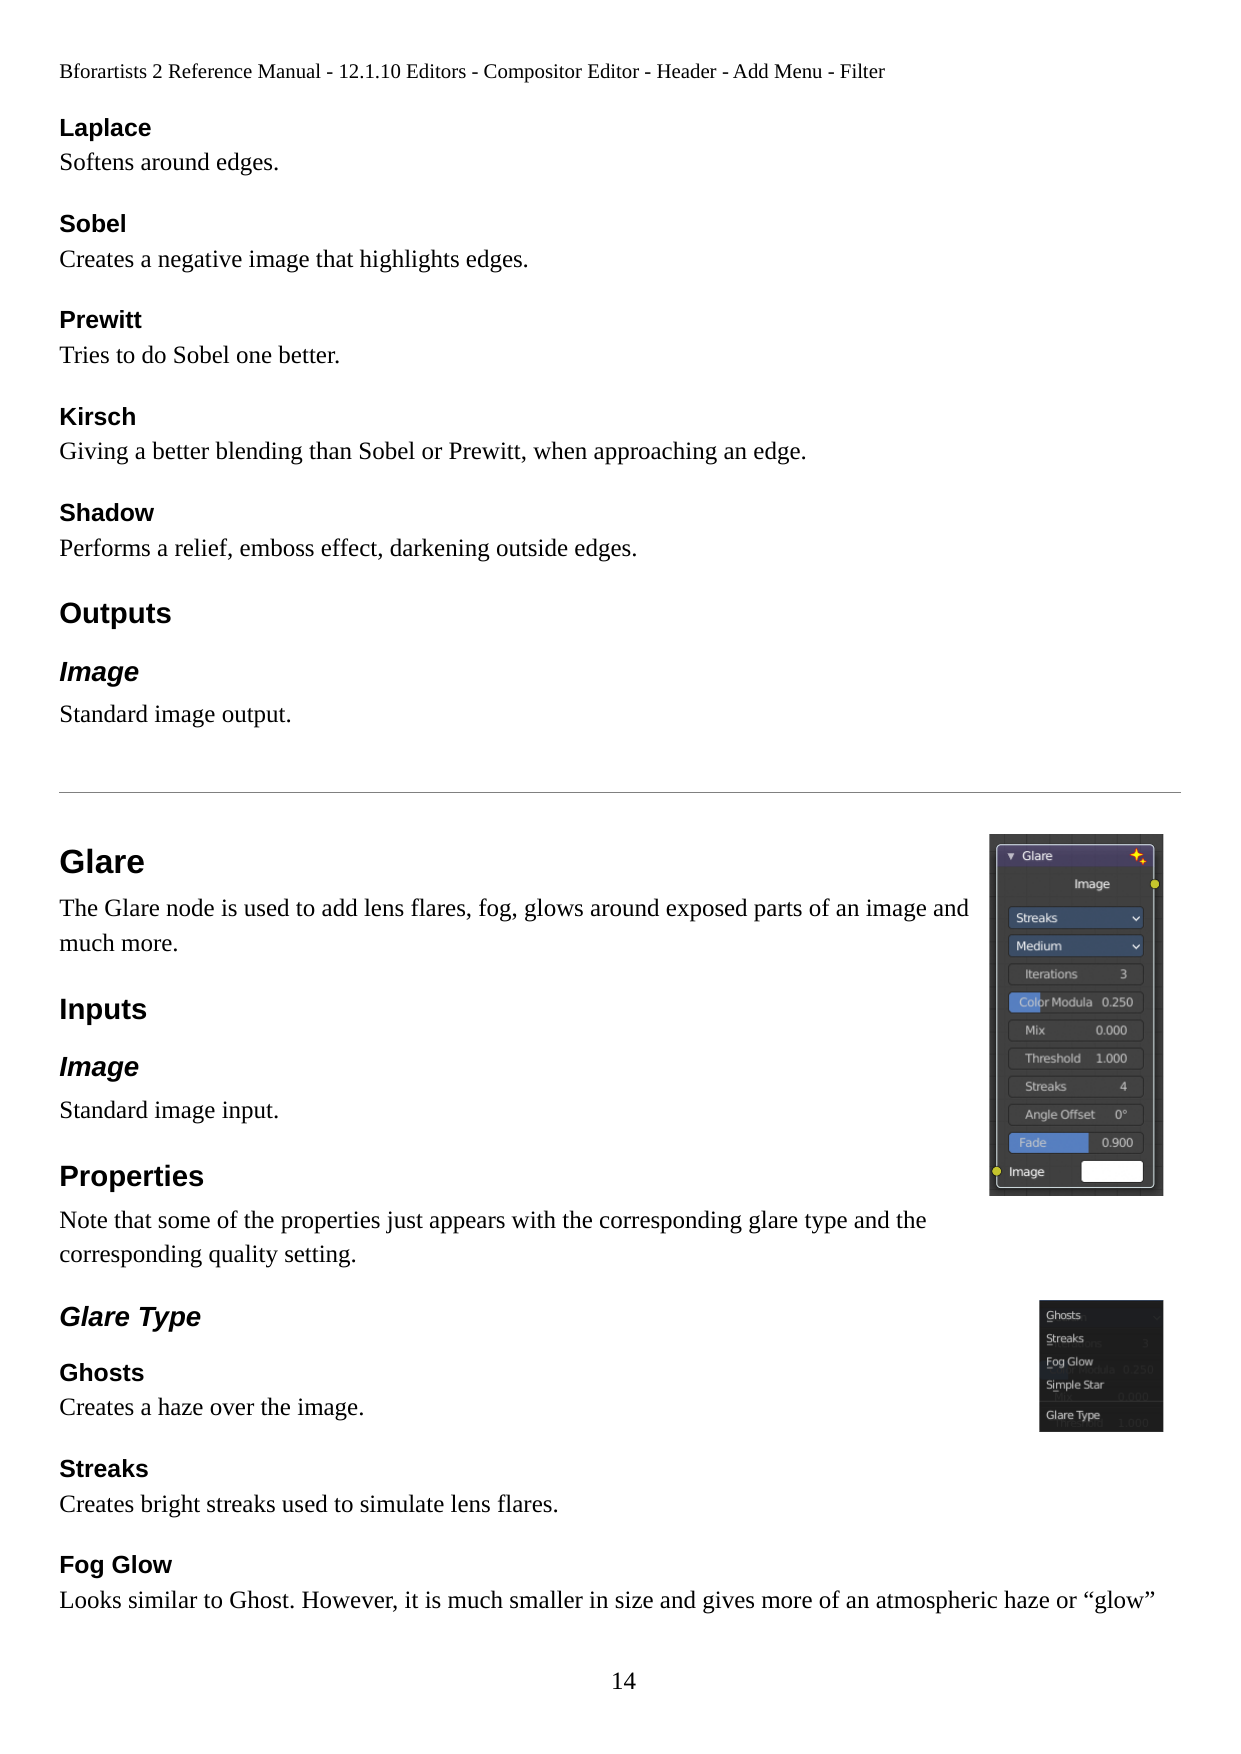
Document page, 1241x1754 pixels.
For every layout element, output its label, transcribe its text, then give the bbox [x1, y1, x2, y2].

text Creates bright streaks used to simulate lens flares. [59, 1489, 1181, 1517]
text Note that some of the properties just appears with the corresponding glare type and the corresponding quality setting. [59, 1205, 1181, 1268]
subtitle Glare [59, 842, 989, 881]
text Creates a haze over the image. [59, 1392, 1039, 1421]
subtitle Image [59, 1050, 989, 1082]
subtitle Streaks [59, 1454, 1181, 1482]
subtitle [1164, 842, 1181, 881]
picture [1039, 1300, 1164, 1432]
subtitle Ghosts [59, 1358, 1039, 1386]
subtitle [1164, 1050, 1181, 1082]
picture [989, 834, 1164, 1196]
subtitle Laplace [59, 113, 1181, 141]
subtitle Kirsch [59, 402, 1181, 430]
subtitle [1164, 992, 1181, 1025]
subtitle Inputs [59, 992, 989, 1025]
subtitle Prewitt [59, 305, 1181, 334]
text Standard image output. [59, 699, 1181, 728]
text Performs a relief, emboss effect, darkening outside edges. [59, 533, 1181, 562]
subtitle Fog Glow [59, 1550, 1181, 1579]
subtitle Properties [59, 1158, 989, 1192]
text [1164, 1095, 1181, 1123]
text Softens around edges. [59, 147, 1181, 176]
text The Glare node is used to add lens flares, fog, glows around exposed parts of an image and much more. [59, 893, 989, 957]
subtitle Glare Type [59, 1301, 1039, 1333]
subtitle Image [59, 655, 1181, 687]
text Looks similar to Ghost. However, it is much smaller in size and gives more of an atmospheric haze or “glow” [59, 1585, 1181, 1614]
subtitle [1164, 1301, 1181, 1333]
subtitle Outputs [59, 596, 1181, 630]
subtitle [1164, 1358, 1181, 1386]
subtitle Shadow [59, 498, 1181, 527]
text Tries to do Sobel one better. [59, 340, 1181, 369]
text Giving a better blending than Sobel or Prewitt, when approaching an edge. [59, 436, 1181, 465]
subtitle [1164, 1158, 1181, 1192]
subtitle Sobel [59, 209, 1181, 237]
text Standard image input. [59, 1095, 989, 1123]
text Creates a negative image that highlights edges. [59, 244, 1181, 272]
